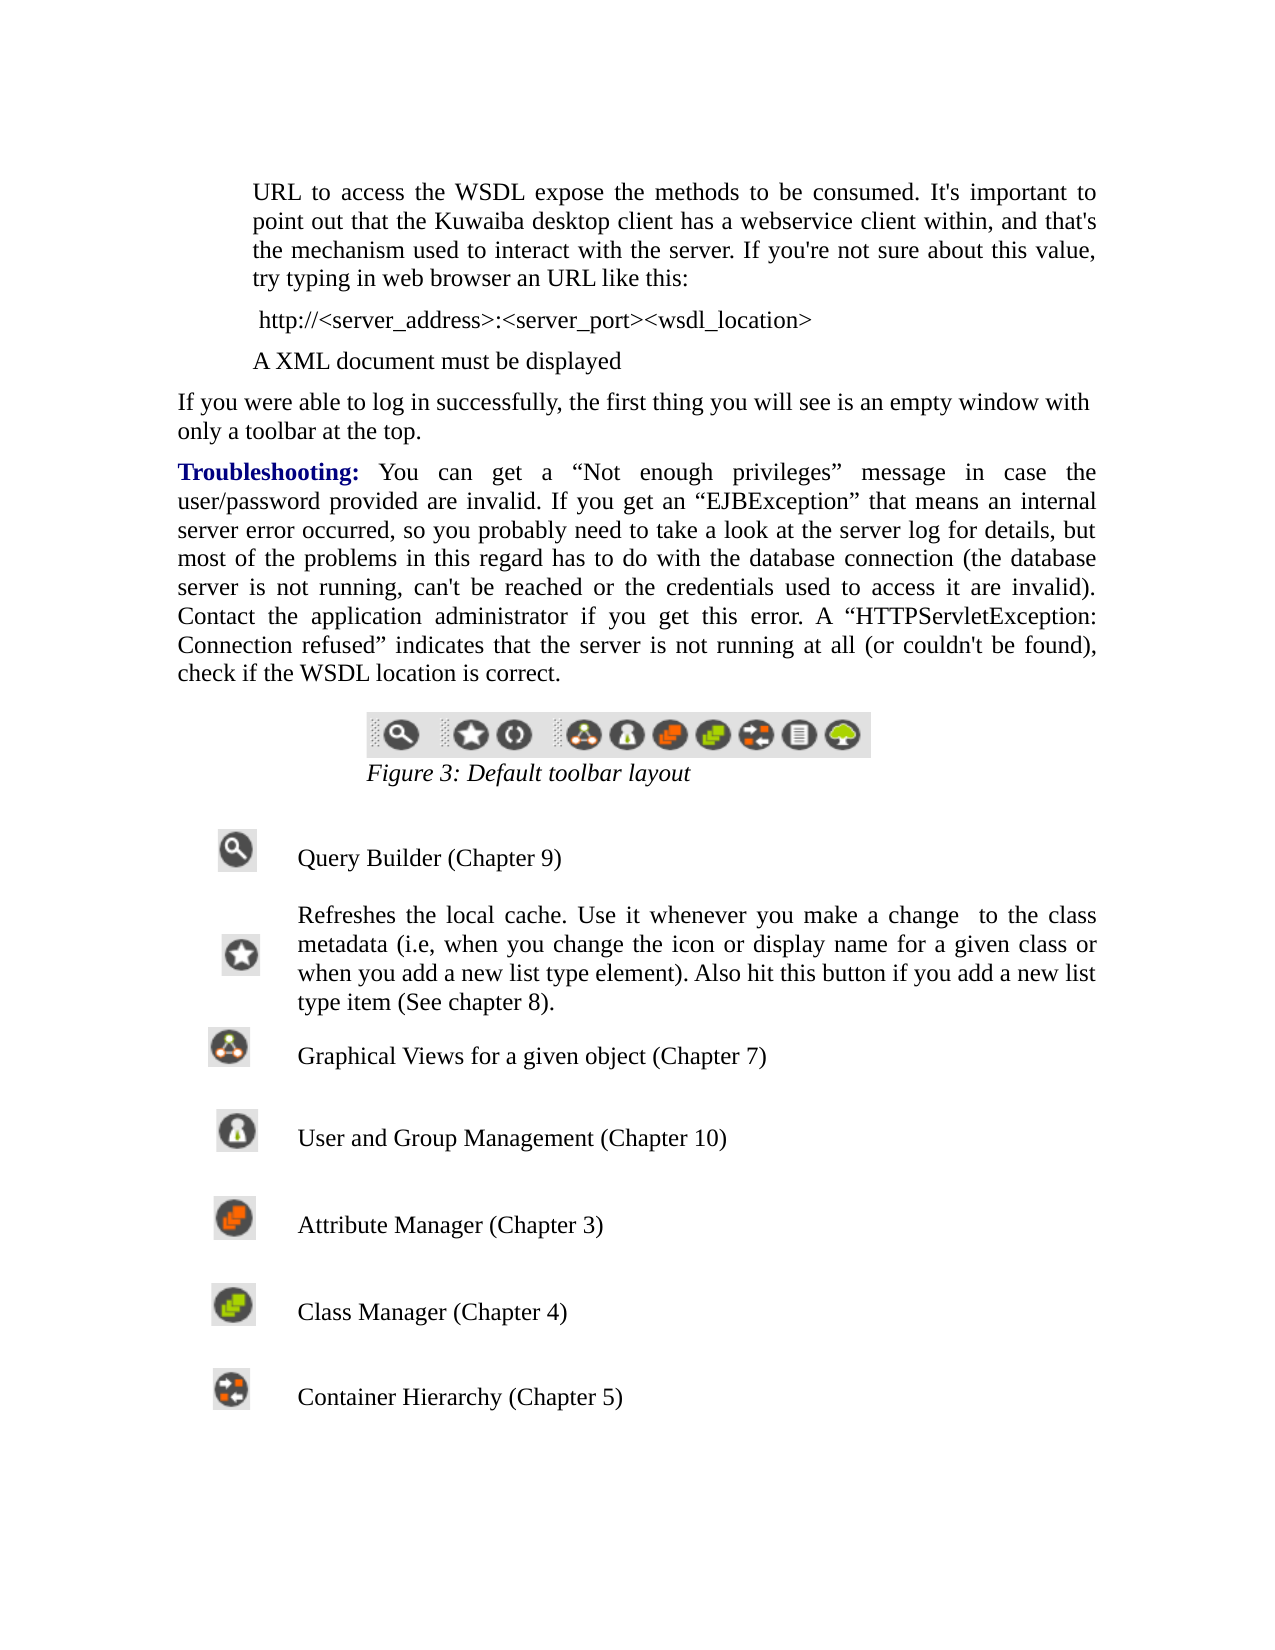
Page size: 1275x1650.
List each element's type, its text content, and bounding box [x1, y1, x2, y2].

table_cell Graphical Views for a given object (Chapter 7) [298, 1015, 1097, 1095]
table_cell User and Group Management (Chapter 10) [298, 1095, 1097, 1180]
text Troubleshooting: You can get a “Not enough privileges” message in case the user/password provided are invalid. If you get an “EJBException” that means an internal server error occurred, so you probably need to take a look at the server log for details, but most of the problems in this regard has to do with the database connection (the database server is not running, can't be reached or the credentials used to access it are invalid). Contact the application administrator if you get this error. A “HTTPServletException: Connection refused” indicates that the server is not running at all (or couldn't be found), check if the WSDL location is correct. [177, 457, 1098, 687]
table_cell Attribute Manager (Chapter 3) [298, 1180, 1097, 1268]
text If you were able to log in successfully, the first thing you will see is an empty window with only a toolbar at the top. [177, 387, 1098, 445]
table_header Query Builder (Chapter 9) [298, 814, 1097, 900]
table_cell Container Hierarchy (Chapter 5) [298, 1355, 1097, 1438]
list http://<server_address>:<server_port><wsdl_location> [215, 305, 1098, 333]
picture [212, 1368, 251, 1410]
list URL to access the WSDL expose the methods to be consumed. It's important to point out that the Kuwaiba desktop client has a webservice client within, and that's the mechanism used to interact with the server. If you're not sure about this value, try typing in web browser an URL like this: [215, 177, 1098, 292]
picture [366, 712, 871, 758]
picture [213, 1196, 256, 1240]
picture [217, 829, 257, 872]
table_cell [177, 1355, 297, 1438]
table_cell [177, 1268, 297, 1355]
table_cell [177, 900, 297, 1015]
table_cell [177, 1015, 297, 1095]
table_header [177, 830, 297, 900]
picture [216, 1109, 259, 1152]
table_cell Class Manager (Chapter 4) [298, 1268, 1097, 1355]
table_cell [177, 1240, 297, 1268]
table_cell [177, 1095, 297, 1180]
list A XML document must be displayed [215, 346, 1098, 375]
picture [211, 1283, 256, 1326]
table_header [177, 814, 297, 829]
text Figure 3: Default toolbar layout [366, 712, 909, 787]
table_cell Refreshes the local cache. Use it whenever you make a change to the class metadata (i.e, when you change the icon or display name for a given class or when you add a new list type element). Also hit this button if you add a new list type item (See chapter 8). [298, 900, 1097, 1015]
table_cell [177, 1180, 297, 1239]
picture [221, 934, 261, 976]
picture [208, 1027, 251, 1067]
